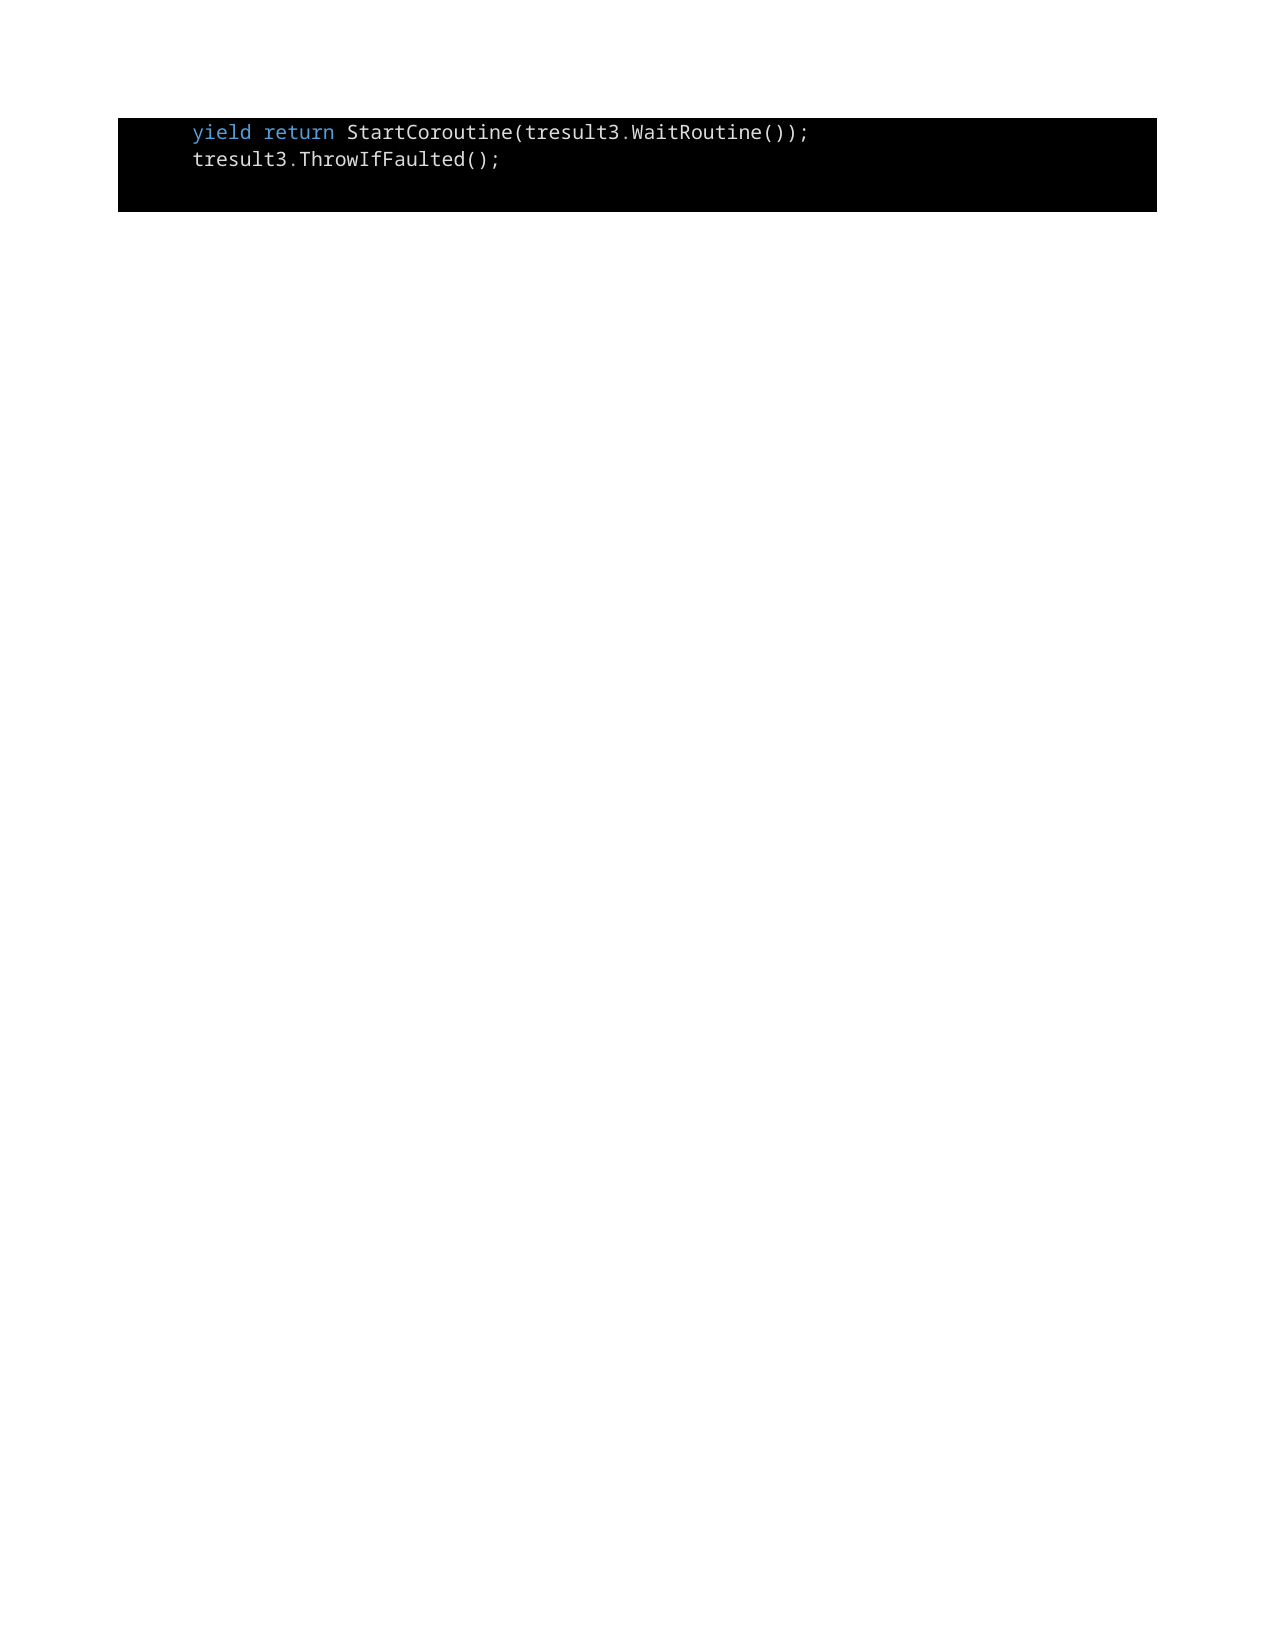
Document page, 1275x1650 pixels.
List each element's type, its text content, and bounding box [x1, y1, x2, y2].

text yield return StartCoroutine(tresult3.WaitRoutine()); [118, 118, 1157, 145]
text tresult3.ThrowIfFaulted(); [118, 145, 1157, 172]
